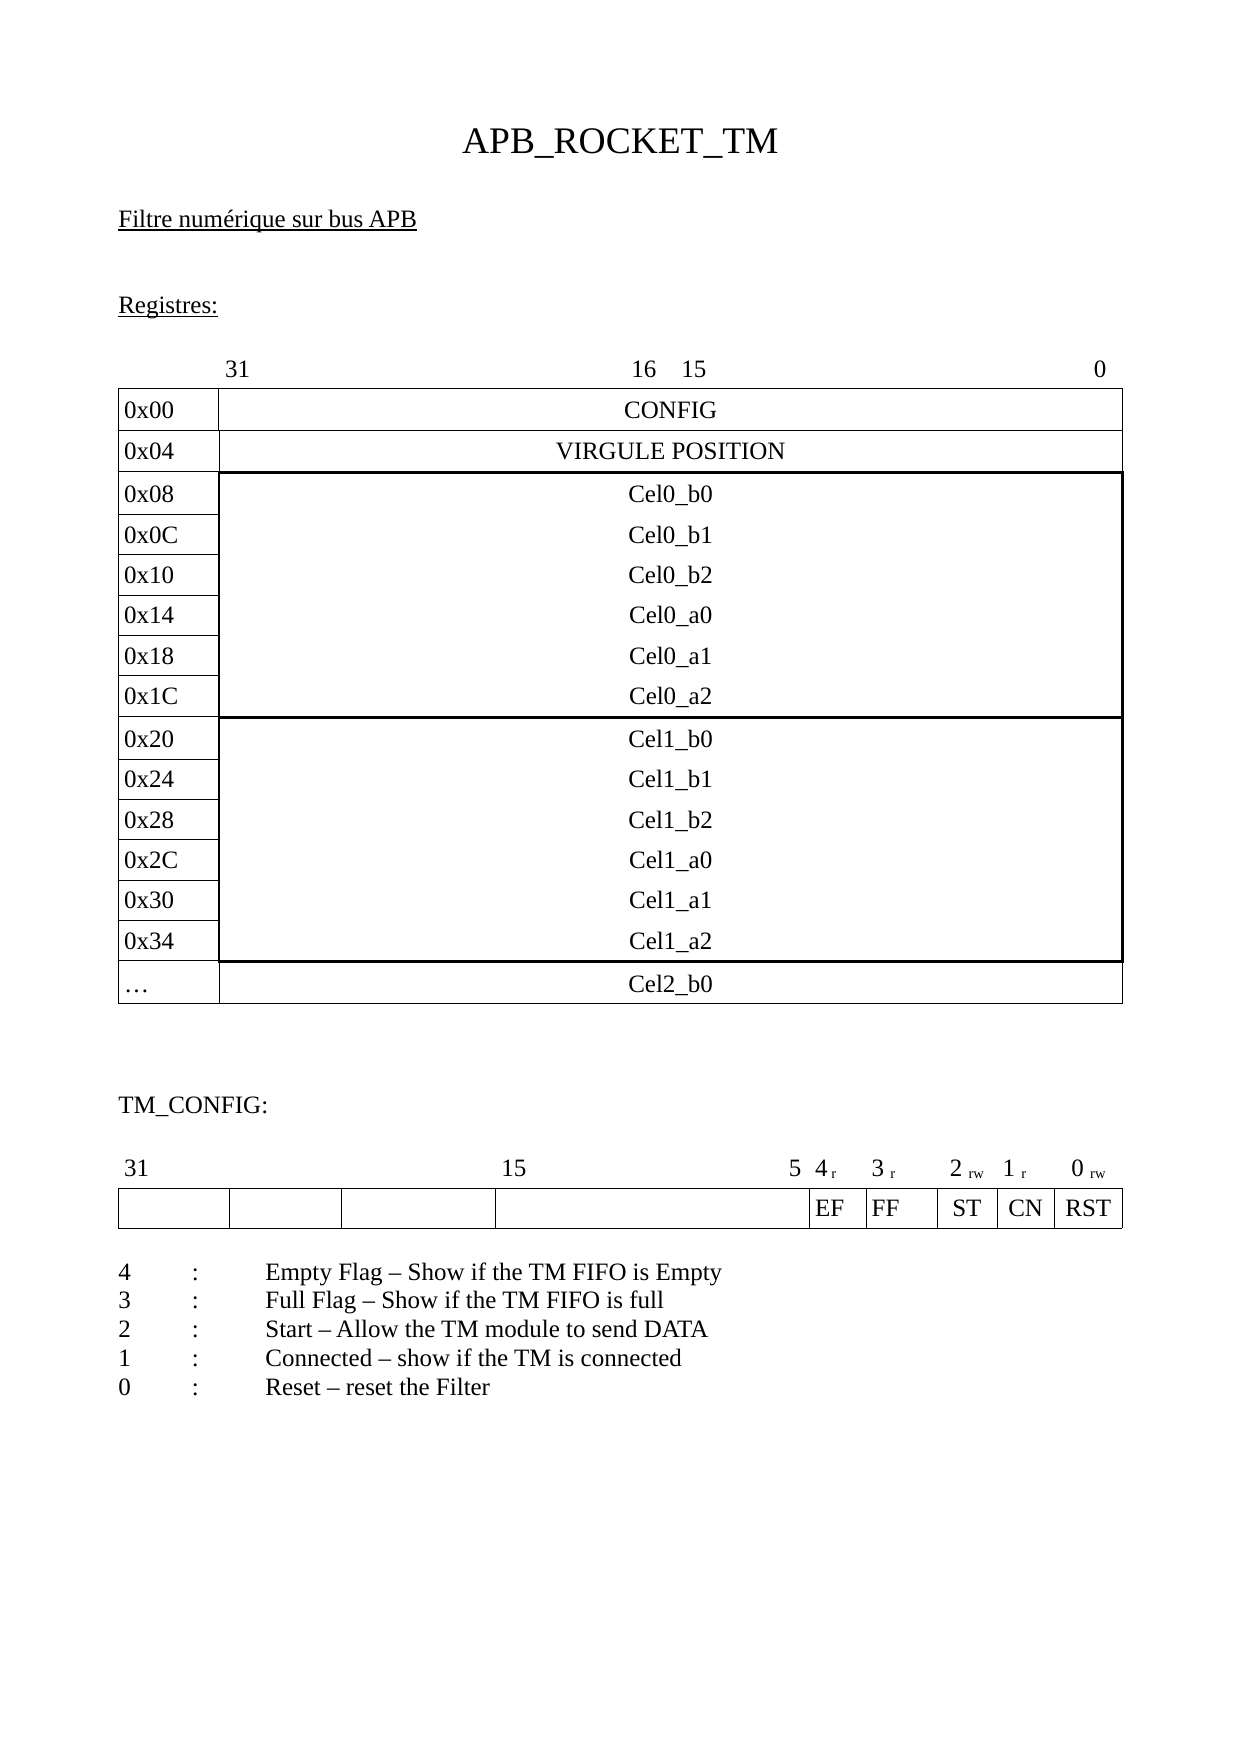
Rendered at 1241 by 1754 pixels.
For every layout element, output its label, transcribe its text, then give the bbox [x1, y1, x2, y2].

table_cell 0x0C [119, 515, 218, 554]
table_cell 0x14 [119, 596, 218, 635]
table_cell 0x28 [119, 800, 218, 839]
text Registres: [118, 291, 1122, 319]
table_cell … [119, 961, 219, 1003]
table_header 3 r [866, 1147, 937, 1187]
table_header 31 16 15 0 [219, 348, 1122, 388]
table_header [341, 1147, 495, 1187]
table_cell CN [998, 1189, 1054, 1228]
table_header 31 [118, 1147, 229, 1187]
table_cell Cel1_a1 [220, 880, 1121, 920]
table_cell 0x30 [119, 881, 218, 920]
text APB_ROCKET_TM [118, 118, 1122, 161]
table_cell 0x04 [119, 431, 219, 471]
table_cell CONFIG [219, 389, 1122, 429]
table_cell 0x1C [119, 676, 218, 716]
table_cell [496, 1189, 809, 1228]
table_header [118, 348, 219, 388]
table_cell Cel0_b2 [220, 554, 1121, 594]
table_cell FF [867, 1189, 937, 1228]
table_cell VIRGULE POSITION [220, 431, 1122, 471]
table_cell 0x20 [119, 717, 218, 759]
table_header [230, 1147, 341, 1187]
table_cell Cel0_a0 [220, 595, 1121, 635]
text TM_CONFIG: [118, 1090, 1122, 1118]
table_cell 0x24 [119, 760, 218, 799]
table_cell Cel2_b0 [220, 963, 1122, 1003]
text 3 : Full Flag – Show if the TM FIFO is full [118, 1285, 1122, 1314]
table_cell [119, 1189, 229, 1228]
table_cell EF [810, 1189, 866, 1228]
text 0 : Reset – reset the Filter [118, 1372, 1122, 1400]
table_header 0 rw [1054, 1147, 1122, 1187]
table_cell 0x10 [119, 555, 218, 594]
table_cell 0x00 [119, 389, 218, 429]
table_cell Cel1_a2 [220, 920, 1121, 960]
table_cell Cel0_b1 [220, 514, 1121, 554]
table_header 2 rw [937, 1147, 997, 1187]
table_cell Cel1_b1 [220, 759, 1121, 799]
table_cell 0x08 [119, 472, 218, 514]
table_cell Cel1_a0 [220, 839, 1121, 879]
table_cell [342, 1189, 495, 1228]
table_cell Cel0_a2 [220, 675, 1121, 716]
table_cell ST [938, 1189, 997, 1228]
text 4 : Empty Flag – Show if the TM FIFO is Empty [118, 1257, 1122, 1285]
text Filtre numérique sur bus APB [118, 204, 1122, 233]
table_cell RST [1055, 1189, 1122, 1228]
table_cell 0x2C [119, 840, 218, 879]
table_header 4 r [809, 1147, 866, 1187]
table_cell Cel0_b0 [220, 474, 1121, 514]
table_cell 0x18 [119, 636, 218, 675]
table_cell 0x34 [119, 921, 218, 960]
table_cell Cel1_b0 [220, 719, 1121, 759]
text 1 : Connected – show if the TM is connected [118, 1343, 1122, 1372]
table_cell Cel0_a1 [220, 635, 1121, 675]
table_header 15 5 [495, 1147, 809, 1187]
table_cell [230, 1189, 341, 1228]
text 2 : Start – Allow the TM module to send DATA [118, 1314, 1122, 1343]
table_header 1 r [997, 1147, 1054, 1187]
table_cell Cel1_b2 [220, 799, 1121, 839]
